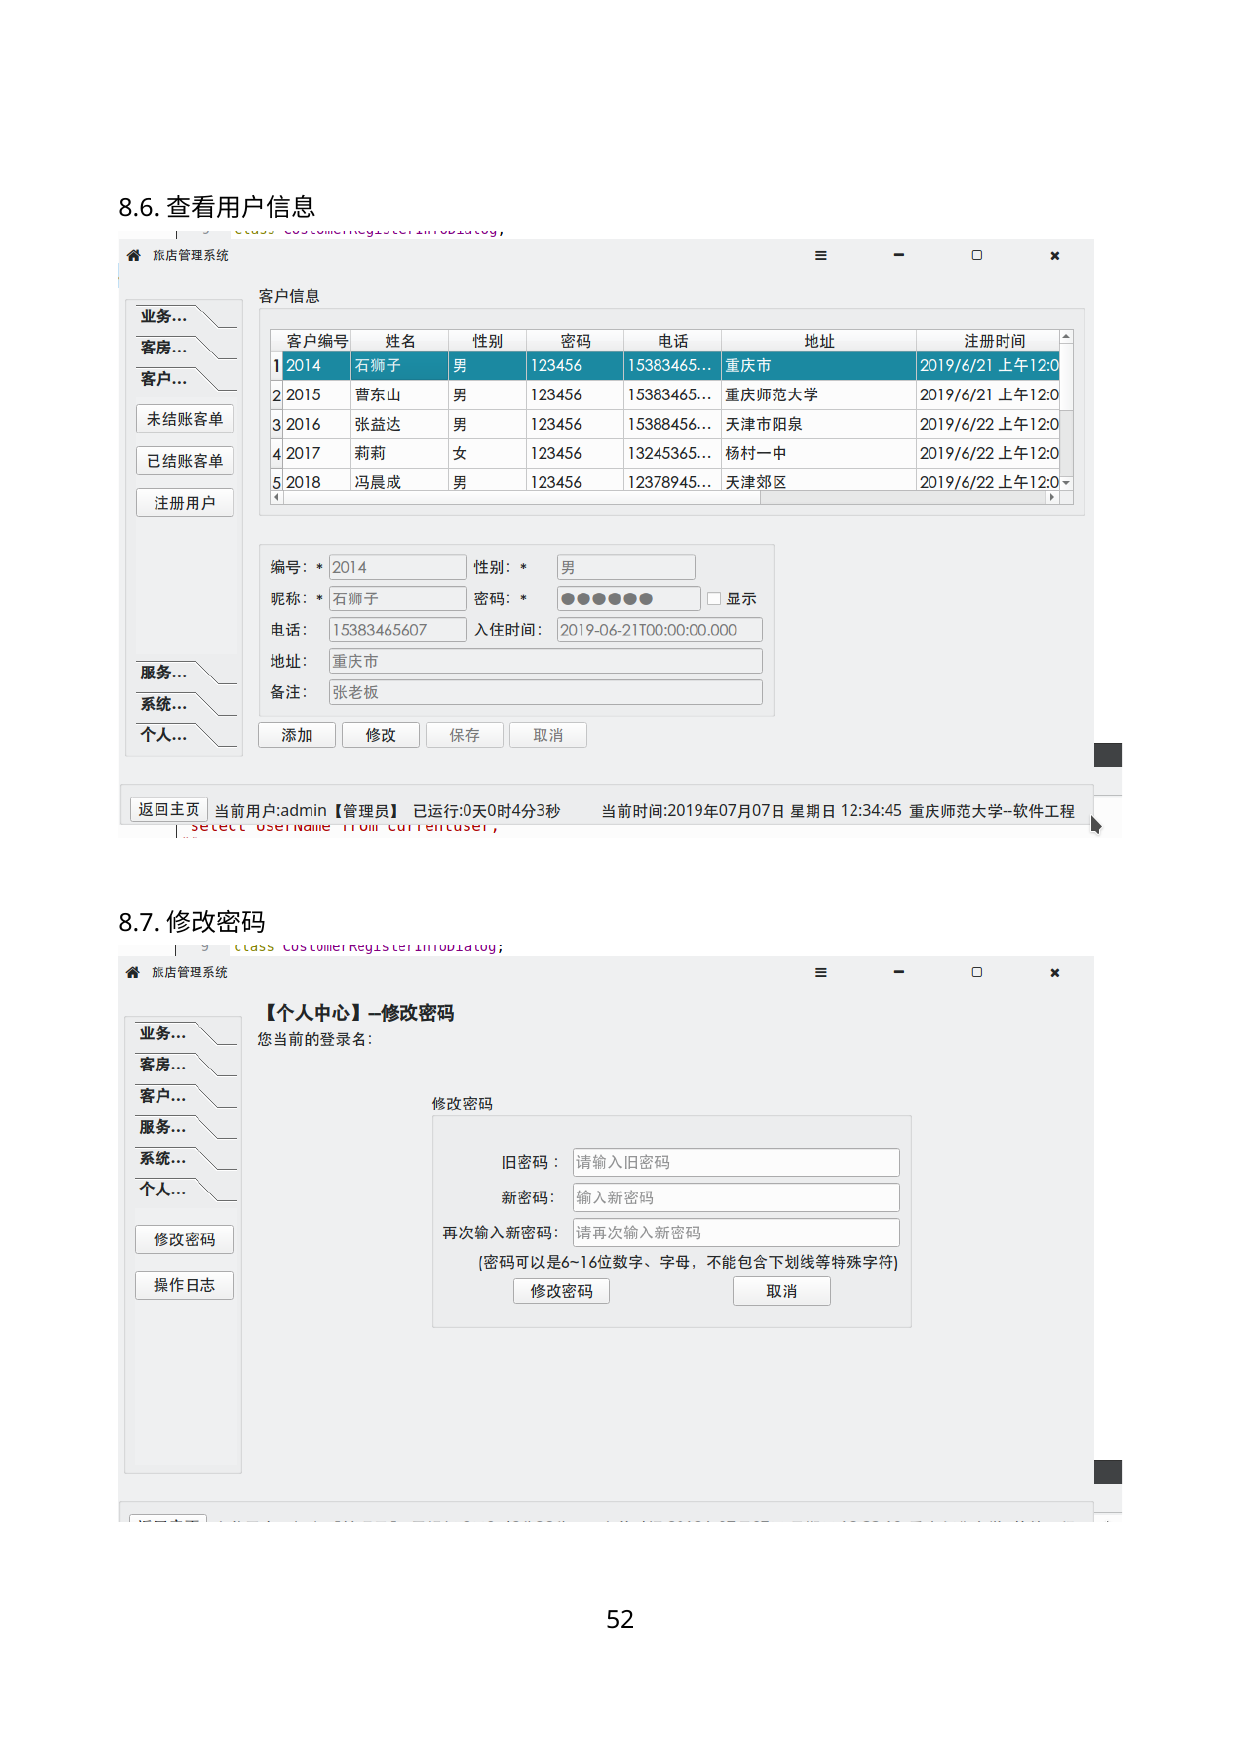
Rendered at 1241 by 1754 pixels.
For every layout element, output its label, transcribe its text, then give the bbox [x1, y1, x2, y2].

picture [118, 231, 1123, 838]
subtitle 修改密码 [118, 902, 1122, 938]
subtitle 查看用户信息 [118, 188, 1122, 224]
picture [118, 945, 1123, 1522]
